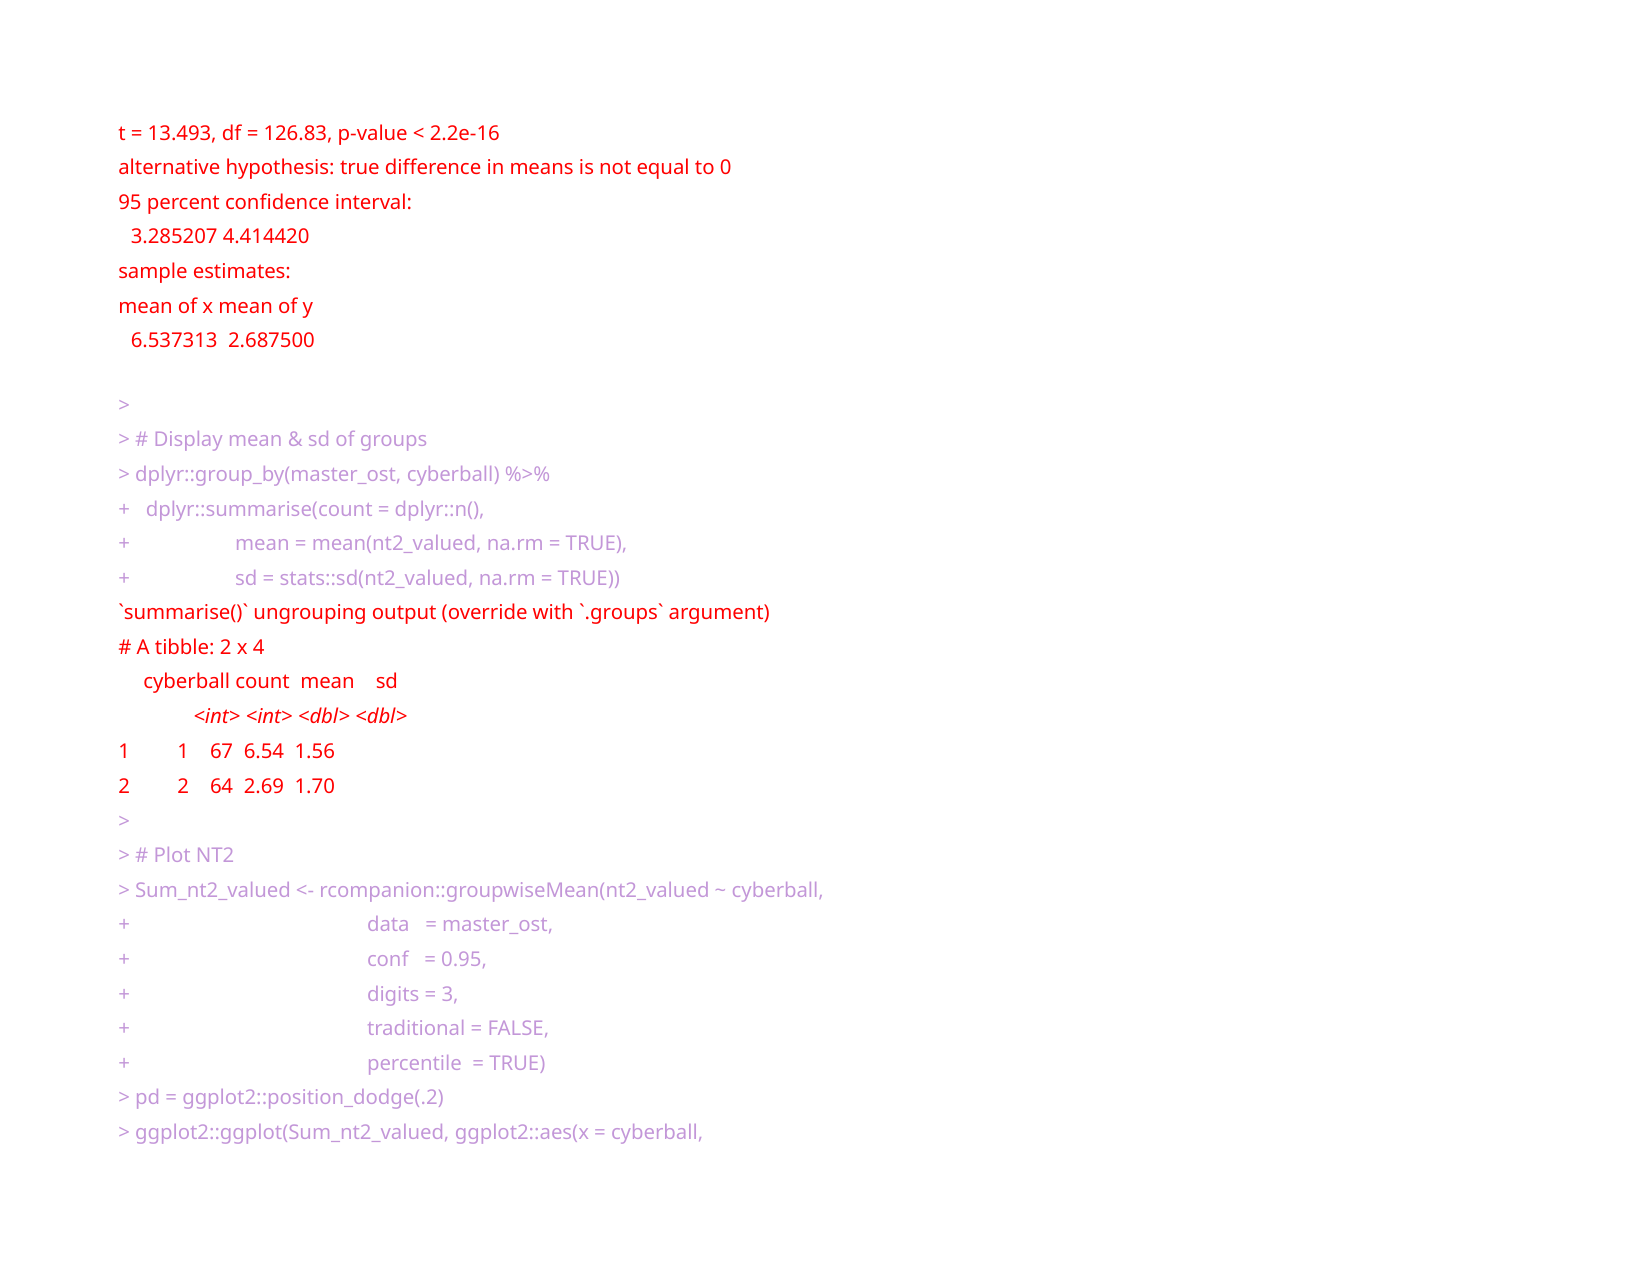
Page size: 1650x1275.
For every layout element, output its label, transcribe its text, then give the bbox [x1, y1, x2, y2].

text 2 2 64 2.69 1.70 [118, 772, 1532, 799]
text > dplyr::group_by(master_ost, cyberball) %>% [118, 460, 1532, 487]
text <int> <int> <dbl> <dbl> [118, 702, 1532, 730]
text > [118, 391, 1532, 418]
text cyberball count mean sd [118, 667, 1532, 695]
text + sd = stats::sd(nt2_valued, na.rm = TRUE)) [118, 563, 1532, 591]
text `summarise()` ungrouping output (override with `.groups` argument) [118, 598, 1532, 626]
text t = 13.493, df = 126.83, p-value < 2.2e-16 [118, 118, 1532, 146]
text > pd = ggplot2::position_dodge(.2) [118, 1083, 1532, 1111]
text + mean = mean(nt2_valued, na.rm = TRUE), [118, 529, 1532, 557]
text > [118, 806, 1532, 834]
text + digits = 3, [118, 979, 1532, 1007]
text sample estimates: [118, 257, 1532, 284]
text + dplyr::summarise(count = dplyr::n(), [118, 494, 1532, 522]
text + conf = 0.95, [118, 945, 1532, 972]
text 95 percent confidence interval: [118, 187, 1532, 215]
text > ggplot2::ggplot(Sum_nt2_valued, ggplot2::aes(x = cyberball, [118, 1118, 1532, 1145]
text 6.537313 2.687500 [118, 326, 1532, 354]
text + percentile = TRUE) [118, 1048, 1532, 1076]
text > # Plot NT2 [118, 841, 1532, 869]
text > # Display mean & sd of groups [118, 425, 1532, 453]
text alternative hypothesis: true difference in means is not equal to 0 [118, 153, 1532, 180]
text 3.285207 4.414420 [118, 222, 1532, 250]
text mean of x mean of y [118, 291, 1532, 319]
text > Sum_nt2_valued <- rcompanion::groupwiseMean(nt2_valued ~ cyberball, [118, 876, 1532, 903]
text + data = master_ost, [118, 910, 1532, 938]
text # A tibble: 2 x 4 [118, 633, 1532, 660]
text + traditional = FALSE, [118, 1014, 1532, 1042]
text 1 1 67 6.54 1.56 [118, 737, 1532, 765]
